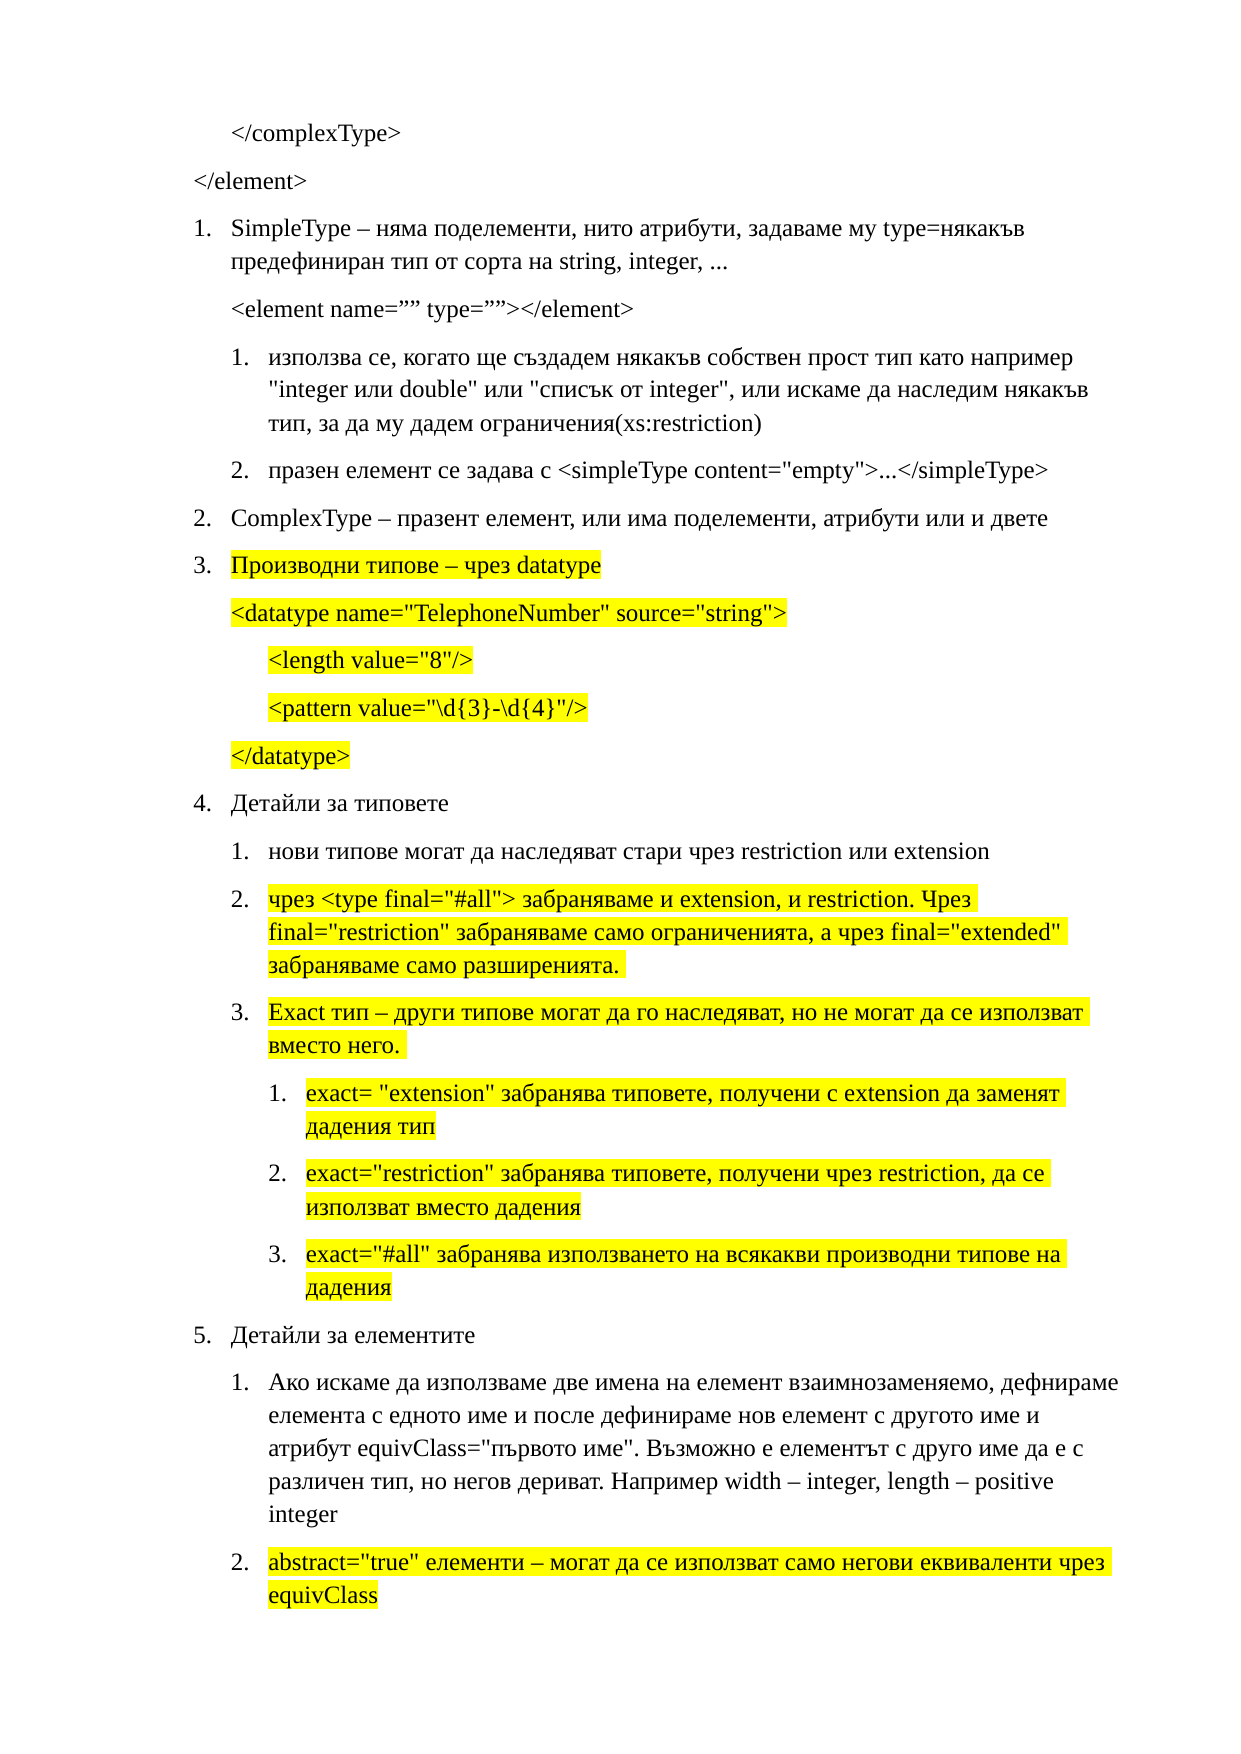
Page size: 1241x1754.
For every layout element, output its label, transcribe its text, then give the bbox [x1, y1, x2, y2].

list чрез <type final="#all"> забраняваме и extension, и restriction. Чрез final="restriction" забраняваме само ограниченията, а чрез final="extended" забраняваме само разширенията. [231, 884, 1122, 978]
list Производни типове – чрез datatype [193, 550, 1122, 579]
list <length value="8"/> [231, 646, 1122, 674]
list <element name=”” type=””></element> [193, 294, 1122, 323]
list SimpleType – няма поделементи, нито атрибути, задаваме му type=някакъв предефиниран тип от сорта на string, integer, ... [193, 213, 1122, 275]
list Детайли за типовете [193, 788, 1122, 817]
list ComplexType – празент елемент, или има поделементи, атрибути или и двете [193, 503, 1122, 532]
list <pattern value="\d{3}-\d{4}"/> [231, 693, 1122, 722]
list exact="restriction" забранява типовете, получени чрез restriction, да се използват вместо дадения [268, 1158, 1122, 1220]
list </complexType> [193, 118, 1122, 147]
list </element> [156, 166, 1122, 194]
list abstract="true" елементи – могат да се използват само негови еквиваленти чрез equivClass [231, 1547, 1122, 1609]
list нови типове могат да наследяват стари чрез restriction или extension [231, 836, 1122, 865]
list Ако искаме да използваме две имена на елемент взаимнозаменяемо, дефнираме елемента с едното име и после дефинираме нов елемент с другото име и атрибут equivClass="първото име". Възможно е елементът с друго име да е с различен тип, но негов дериват. Например width – integer, length – positive integer [231, 1367, 1122, 1528]
list използва се, когато ще създадем някакъв собствен прост тип като например "integer или double" или "списък от integer", или искаме да наследим някакъв тип, за да му дадем ограничения(xs:restriction) [231, 342, 1122, 436]
list Exact тип – други типове могат да го наследяват, но не могат да се използват вместо него. [231, 997, 1122, 1059]
list Детайли за елементите [193, 1320, 1122, 1348]
list exact="#all" забранява използването на всякакви производни типове на дадения [268, 1239, 1122, 1301]
list </datatype> [193, 741, 1122, 769]
list празен елемент се задава с <simpleType content="empty">...</simpleType> [231, 455, 1122, 484]
list <datatype name="TelephoneNumber" source="string"> [193, 598, 1122, 627]
list exact= "extension" забранява типовете, получени с extension да заменят дадения тип [268, 1078, 1122, 1140]
